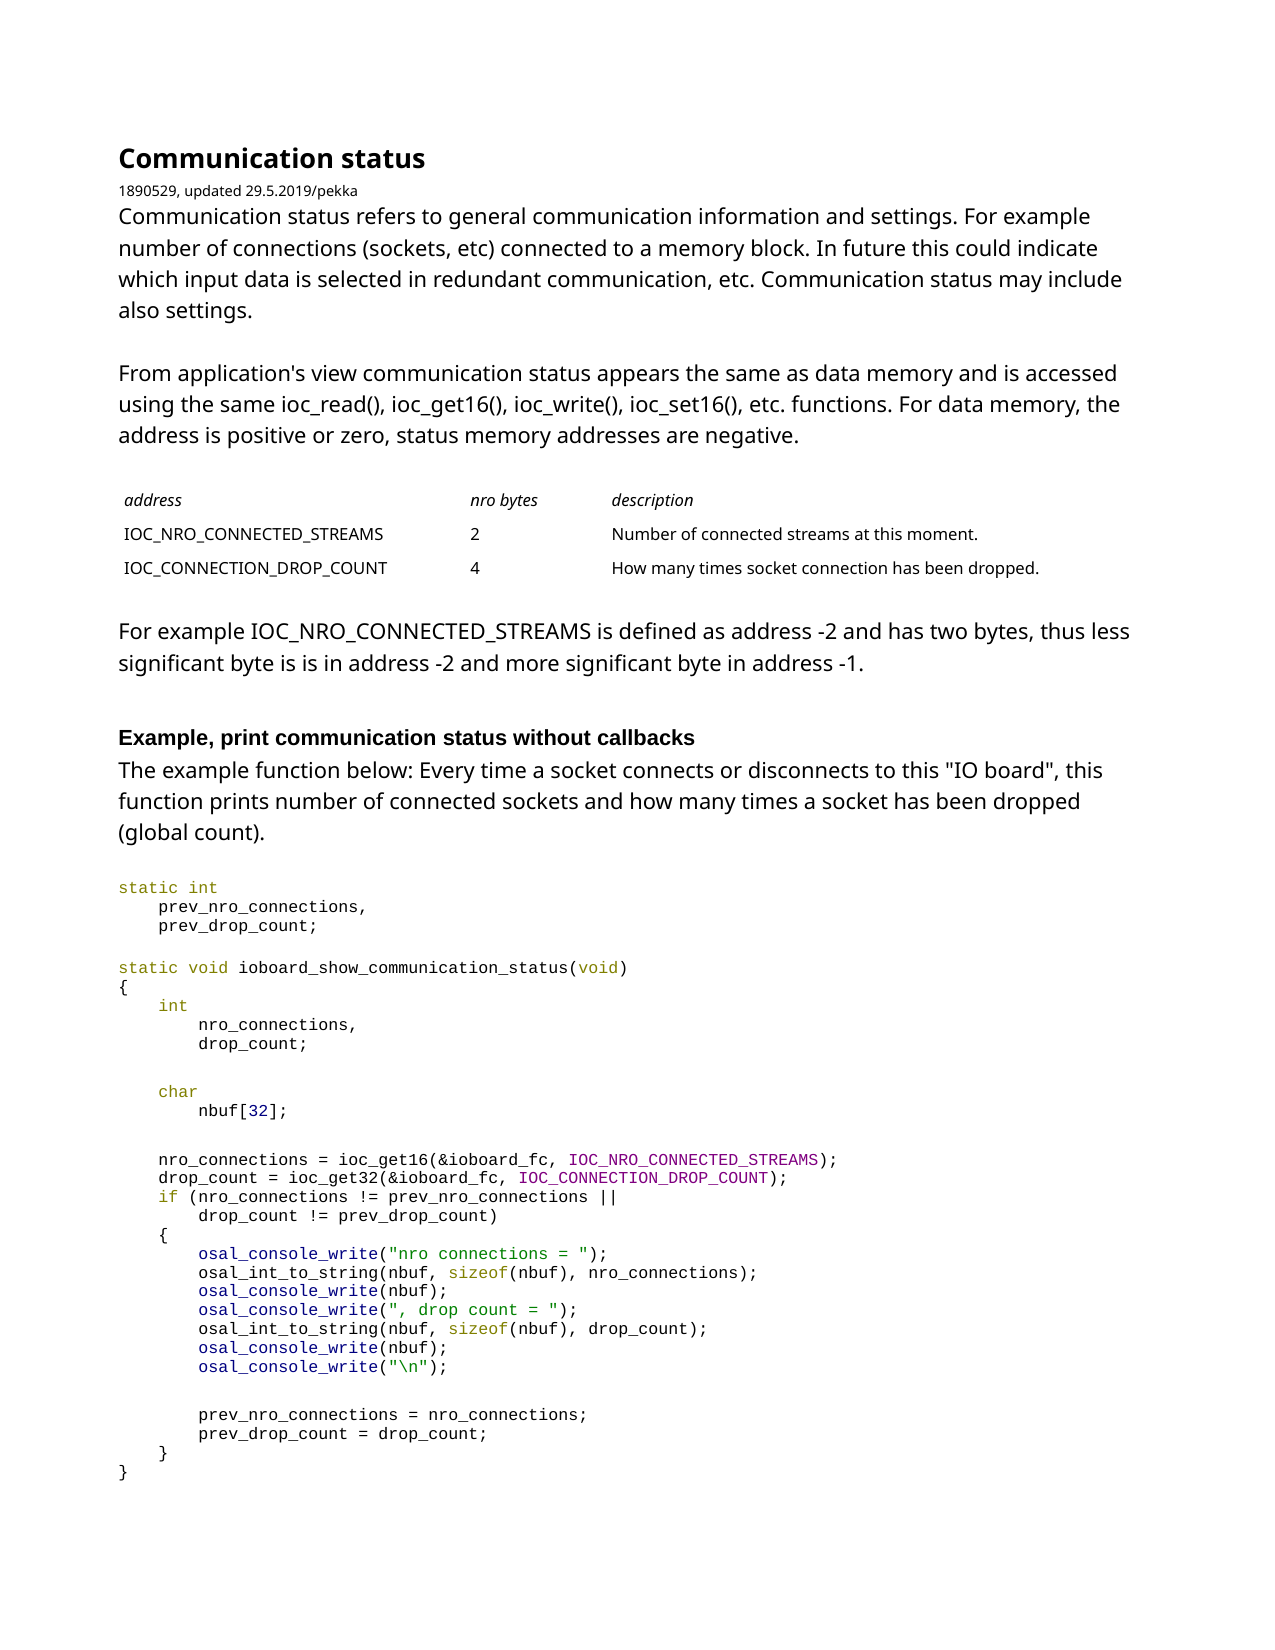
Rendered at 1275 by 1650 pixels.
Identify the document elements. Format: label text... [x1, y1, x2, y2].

text osal_console_write(", drop count = "); [118, 1302, 1157, 1321]
subtitle Communication status [118, 139, 1157, 176]
text drop_count != prev_drop_count) [118, 1208, 1157, 1226]
text prev_nro_connections, [118, 899, 1157, 917]
text } [118, 1463, 1157, 1482]
text if (nro_connections != prev_nro_connections || [118, 1189, 1157, 1208]
text osal_console_write(nbuf); [118, 1283, 1157, 1302]
text 1890529, updated 29.5.2019/pekka [118, 181, 1157, 200]
text From application's view communication status appears the same as data memory and is accessed using the same ioc_read(), ioc_get16(), ioc_write(), ioc_set16(), etc. functions. For data memory, the address is positive or zero, status memory addresses are negative. [118, 358, 1157, 450]
table_cell 2 [464, 517, 606, 551]
table_header nro bytes [464, 483, 606, 517]
table_cell Number of connected streams at this moment. [606, 517, 1157, 551]
text drop_count = ioc_get32(&ioboard_fc, IOC_CONNECTION_DROP_COUNT); [118, 1170, 1157, 1189]
text nbuf[32]; [118, 1103, 1157, 1122]
text osal_console_write("nro connections = "); [118, 1245, 1157, 1264]
text For example IOC_NRO_CONNECTED_STREAMS is defined as address -2 and has two bytes, thus less significant byte is is in address -2 and more significant byte in address -1. [118, 616, 1157, 677]
text drop_count; [118, 1036, 1157, 1054]
text prev_nro_connections = nro_connections; [118, 1407, 1157, 1426]
table_cell 4 [464, 551, 606, 585]
text char [118, 1084, 1157, 1103]
text osal_int_to_string(nbuf, sizeof(nbuf), drop_count); [118, 1321, 1157, 1339]
table_cell IOC_NRO_CONNECTED_STREAMS [118, 517, 464, 551]
table_header description [606, 483, 1157, 517]
text prev_drop_count = drop_count; [118, 1426, 1157, 1444]
table_cell How many times socket connection has been dropped. [606, 551, 1157, 585]
text int [118, 998, 1157, 1017]
text static void ioboard_show_communication_status(void) [118, 960, 1157, 979]
text { [118, 979, 1157, 998]
text nro_connections = ioc_get16(&ioboard_fc, IOC_NRO_CONNECTED_STREAMS); [118, 1151, 1157, 1170]
text Communication status refers to general communication information and settings. For example number of connections (sockets, etc) connected to a memory block. In future this could indicate which input data is selected in redundant communication, etc. Communication status may include also settings. [118, 201, 1157, 325]
text nro_connections, [118, 1017, 1157, 1036]
text prev_drop_count; [118, 917, 1157, 936]
text The example function below: Every time a socket connects or disconnects to this "IO board", this function prints number of connected sockets and how many times a socket has been dropped (global count). [118, 755, 1157, 847]
table_header address [118, 483, 464, 517]
subtitle Example, print communication status without callbacks [118, 725, 1157, 750]
table_cell IOC_CONNECTION_DROP_COUNT [118, 551, 464, 585]
text osal_console_write(nbuf); [118, 1339, 1157, 1358]
text { [118, 1226, 1157, 1245]
text } [118, 1444, 1157, 1463]
text osal_console_write("\n"); [118, 1358, 1157, 1377]
text static int [118, 880, 1157, 899]
text osal_int_to_string(nbuf, sizeof(nbuf), nro_connections); [118, 1264, 1157, 1283]
